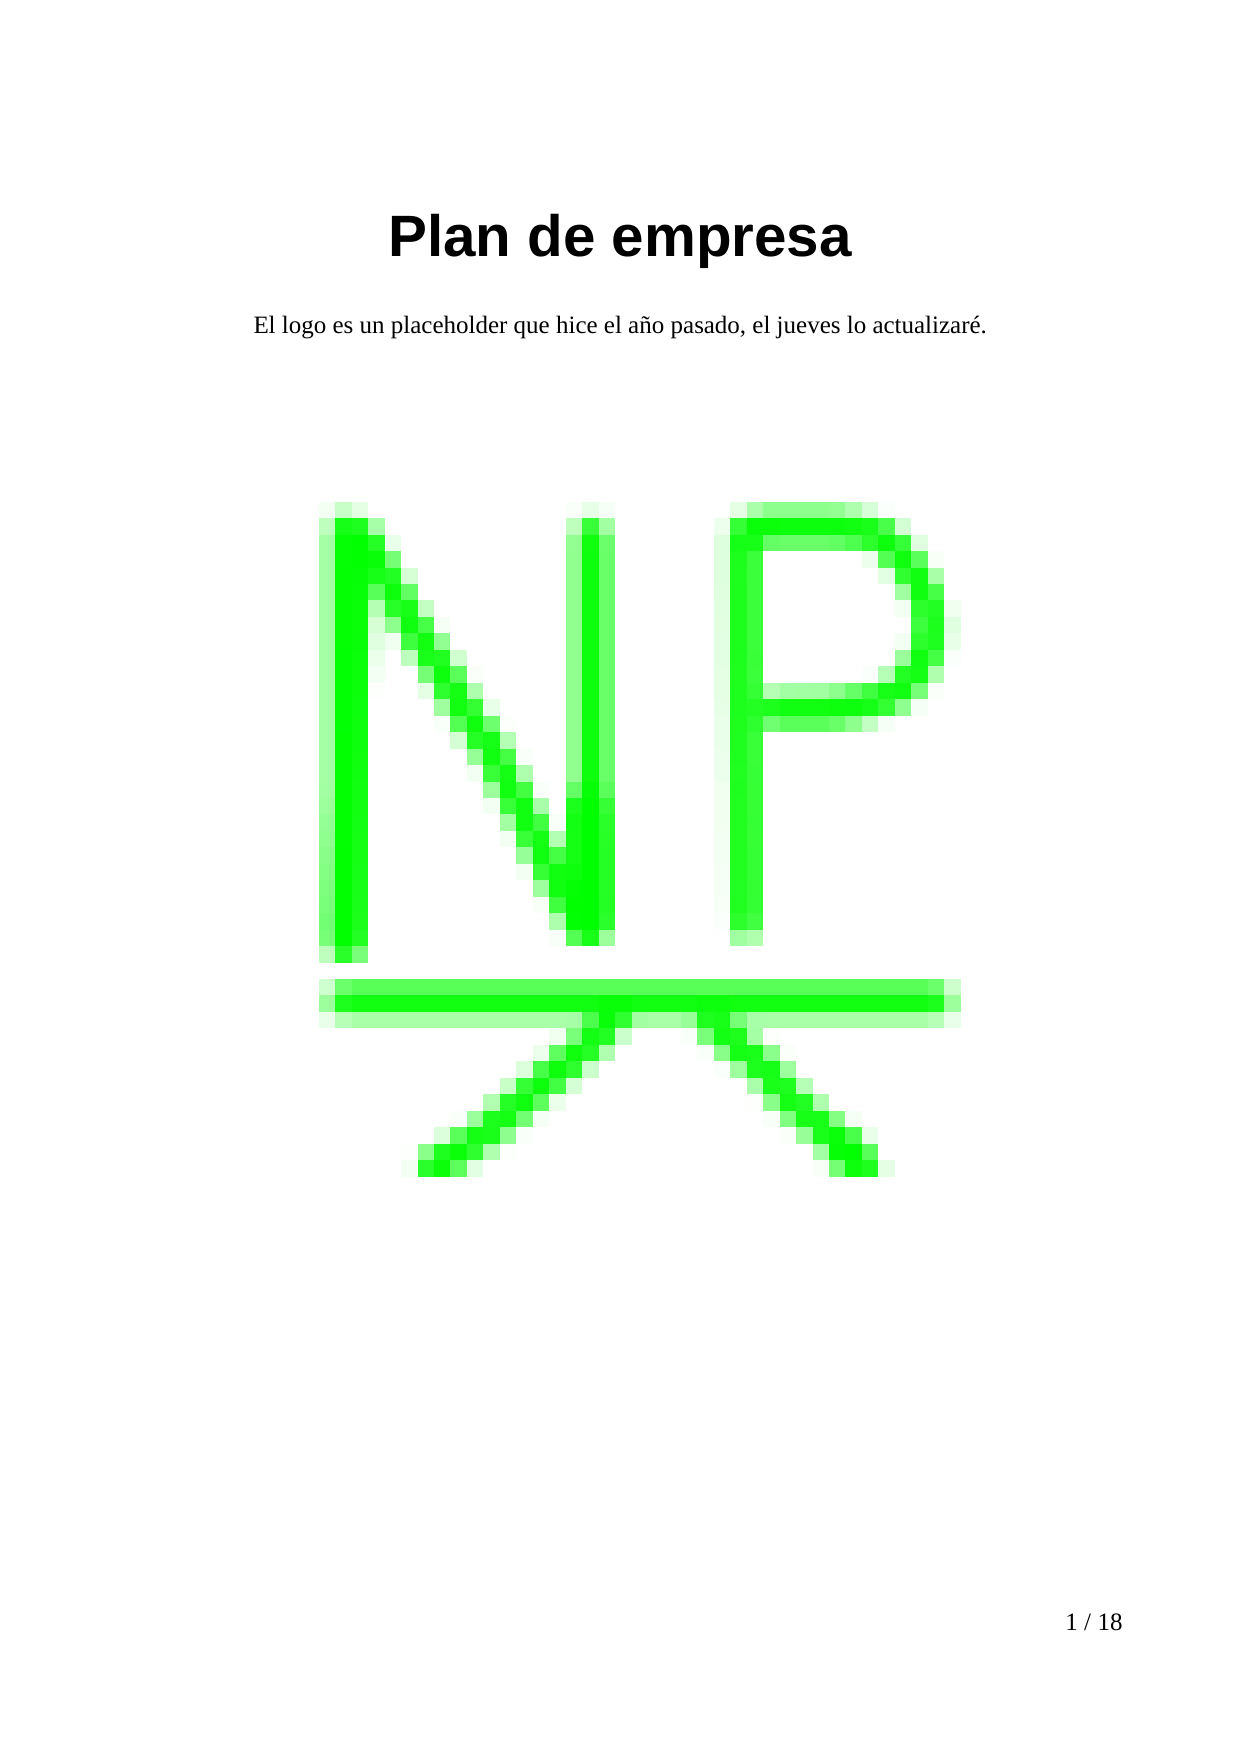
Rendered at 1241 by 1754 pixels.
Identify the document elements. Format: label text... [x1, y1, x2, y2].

title Plan de empresa [118, 201, 1122, 268]
text El logo es un placeholder que hice el año pasado, el jueves lo actualizaré. [118, 310, 1122, 338]
picture [237, 387, 1027, 1177]
